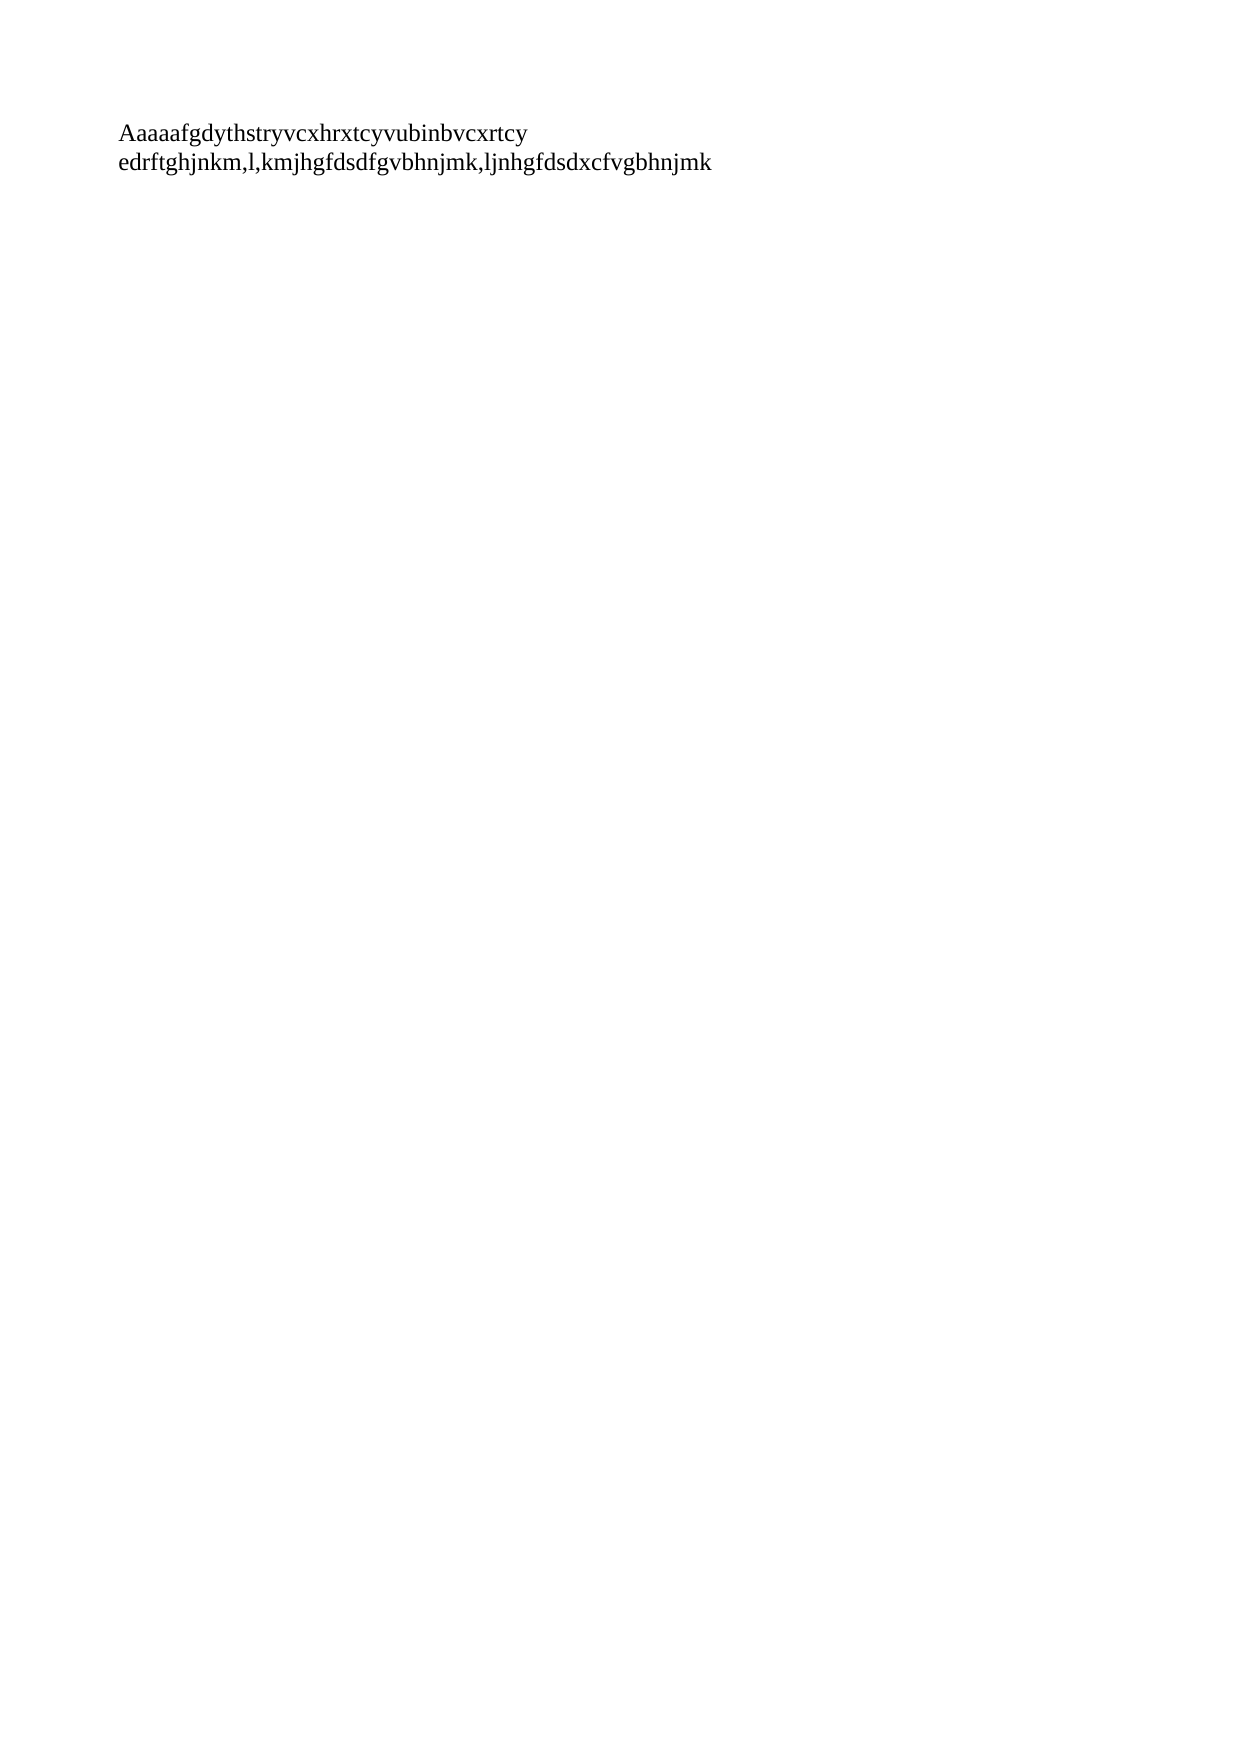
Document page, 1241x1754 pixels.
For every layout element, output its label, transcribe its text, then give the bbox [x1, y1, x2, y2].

text Aaaaafgdythstryvcxhrxtcyvubinbvcxrtcy [118, 118, 1122, 147]
text edrftghjnkm,l,kmjhgfdsdfgvbhnjmk,ljnhgfdsdxcfvgbhnjmk [118, 147, 1122, 176]
